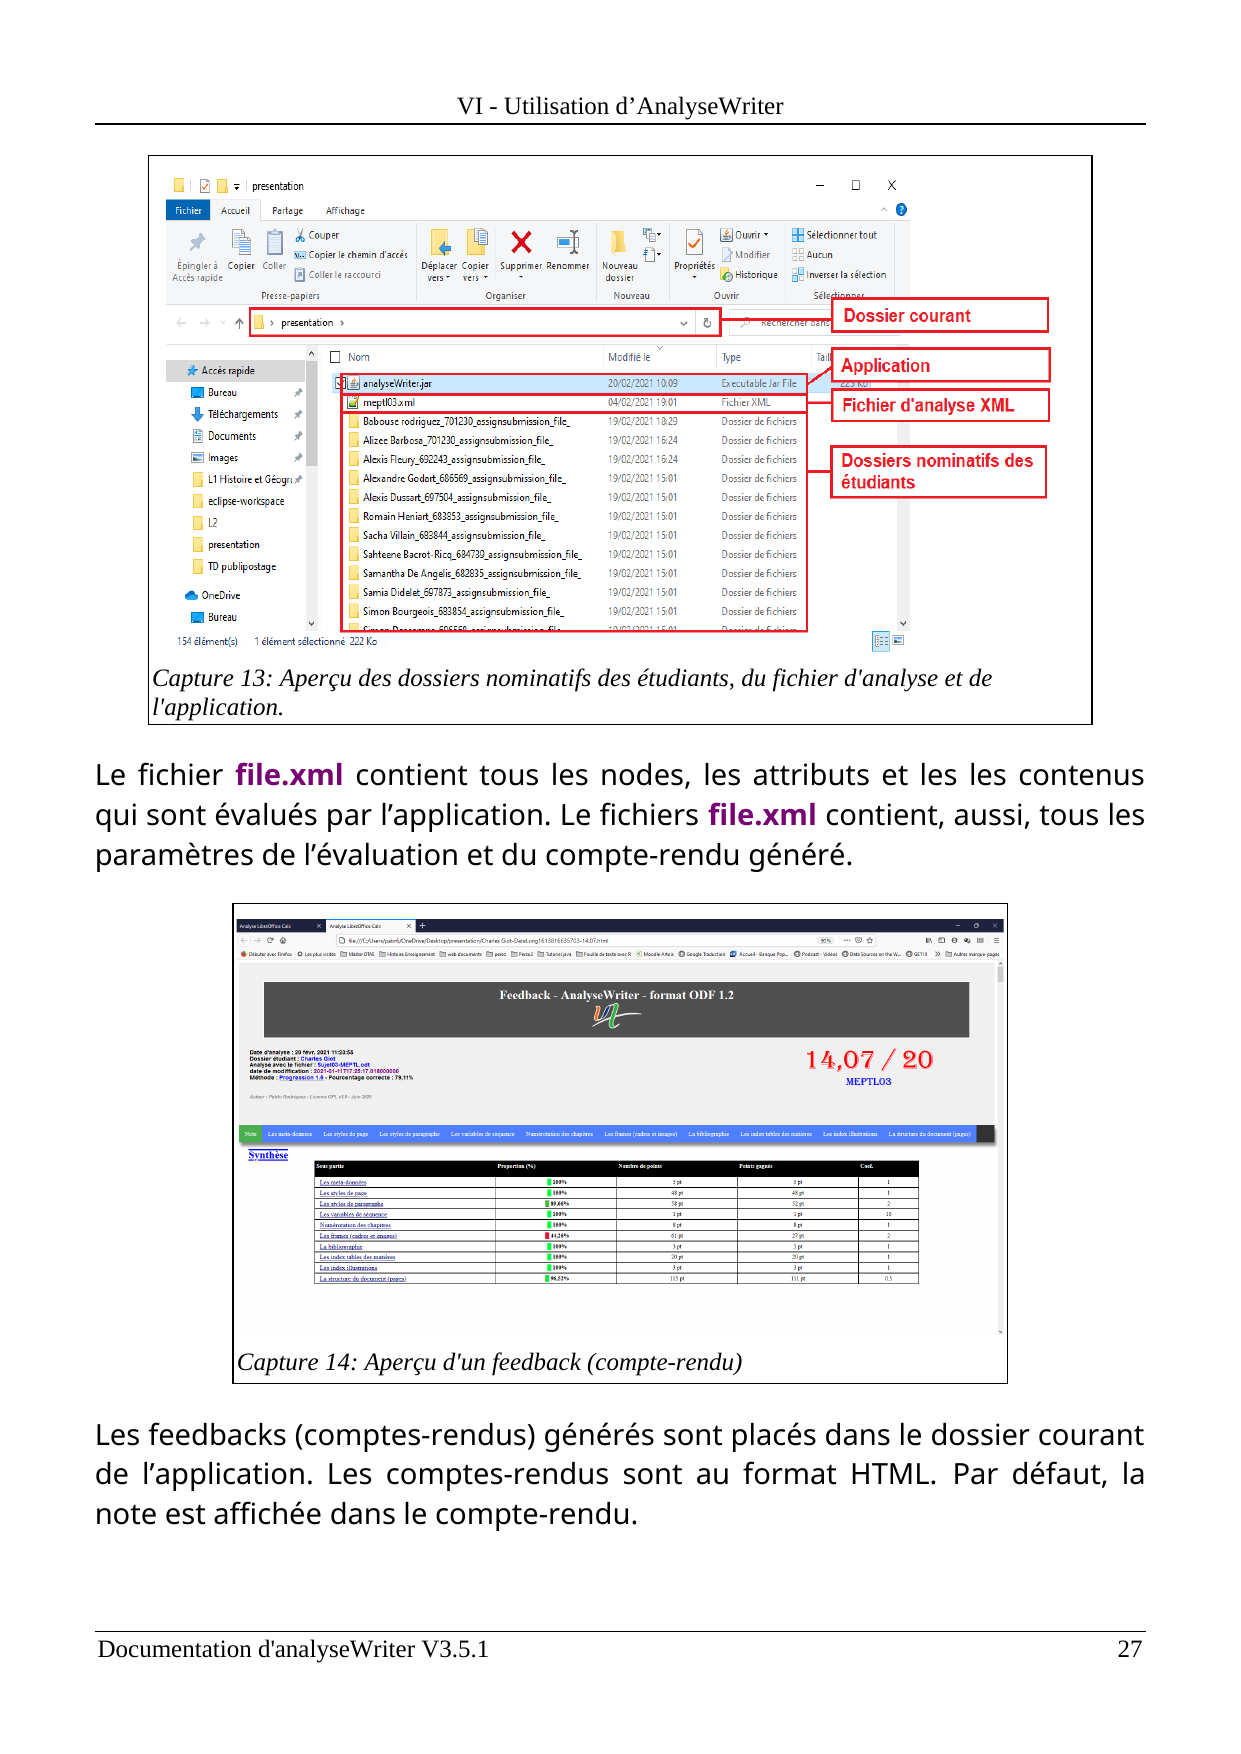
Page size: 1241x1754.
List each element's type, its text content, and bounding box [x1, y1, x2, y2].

text Capture 14: Aperçu d'un feedback (compte-rendu) [237, 1335, 1004, 1375]
text [149, 156, 1091, 724]
picture [236, 919, 1004, 1335]
text Capture 13: Aperçu des dossiers nominatifs des étudiants, du fichier d'analyse et de l'application. [152, 172, 1088, 721]
text Le fichier file.xml contient tous les nodes, les attributs et les les contenus qui sont évalués par l’application. Le fichiers file.xml contient, aussi, tous les paramètres de l’évaluation et du compte-rendu généré. [94, 155, 1146, 874]
picture [166, 171, 1075, 652]
text Les feedbacks (comptes-rendus) générés sont placés dans le dossier courant de l’application. Les comptes-rendus sont au format HTML. Par défaut, la note est affichée dans le compte-rendu. [94, 886, 1146, 1533]
